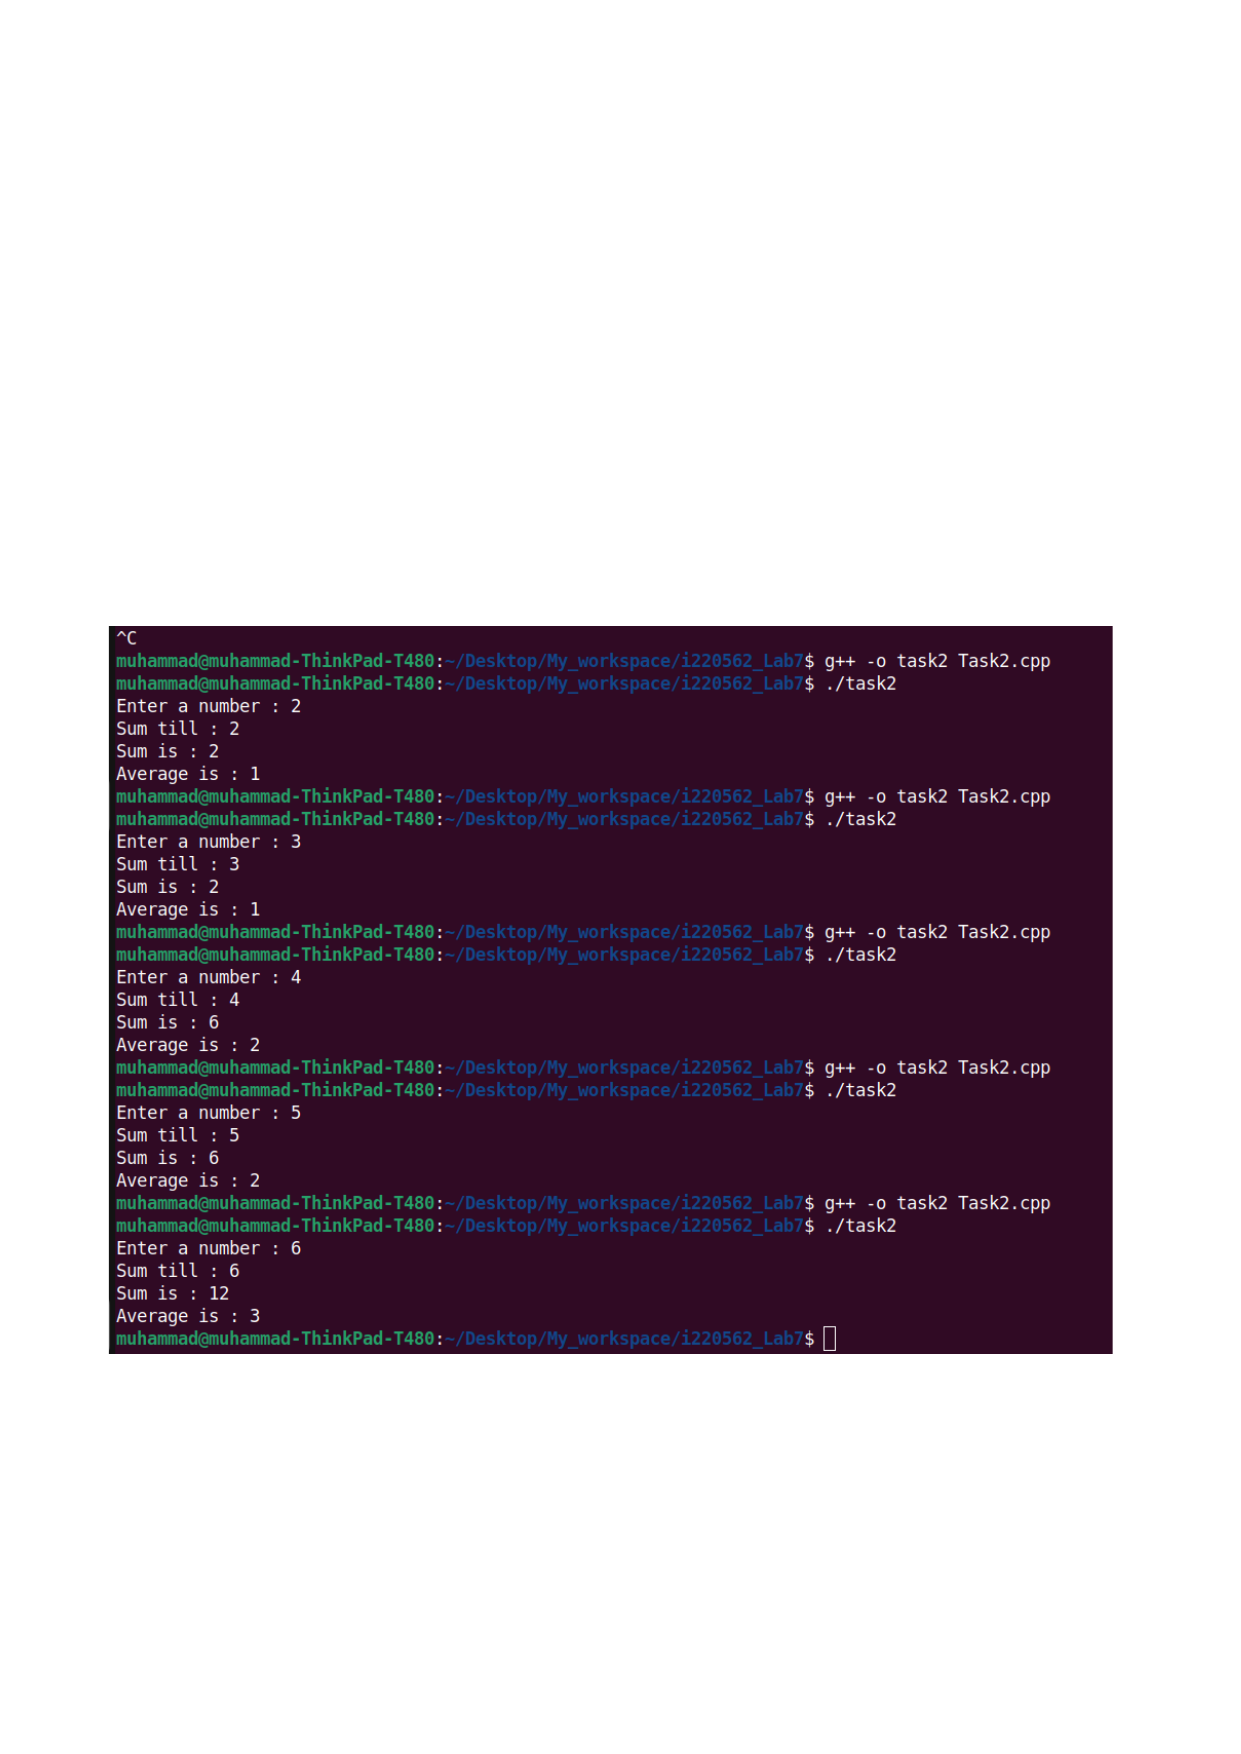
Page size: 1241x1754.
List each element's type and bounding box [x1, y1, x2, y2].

picture [108, 626, 1113, 1354]
